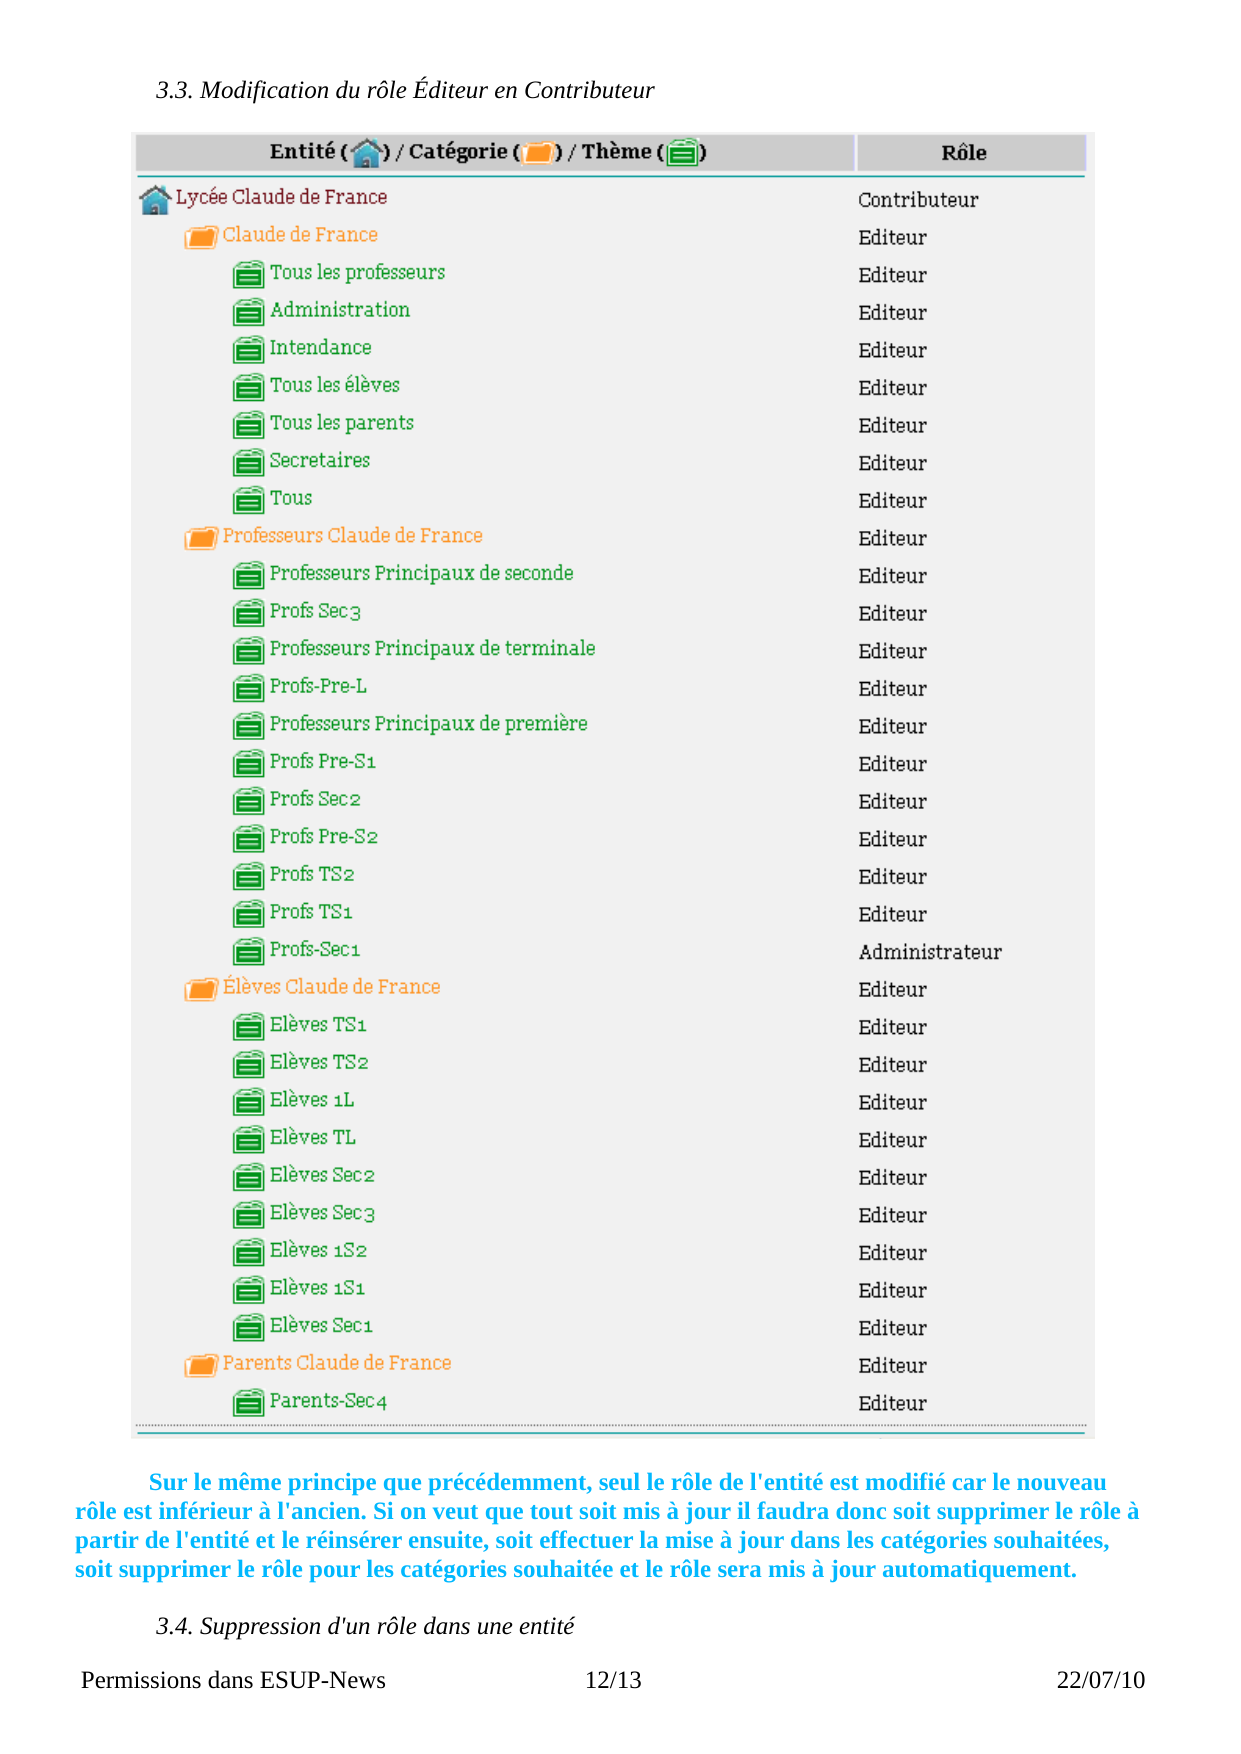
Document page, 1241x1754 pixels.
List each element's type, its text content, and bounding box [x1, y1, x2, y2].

subtitle Suppression d'un rôle dans une entité [150, 1611, 1151, 1640]
text Sur le même principe que précédemment, seul le rôle de l'entité est modifié car le nouveau rôle est inférieur à l'ancien. Si on veut que tout soit mis à jour il faudra donc soit supprimer le rôle à partir de l'entité et le réinsérer ensuite, soit effectuer la mise à jour dans les catégories souhaitées, soit supprimer le rôle pour les catégories souhaitée et le rôle sera mis à jour automatiquement. [75, 1467, 1151, 1582]
subtitle Modification du rôle Éditeur en Contributeur [150, 75, 1151, 104]
